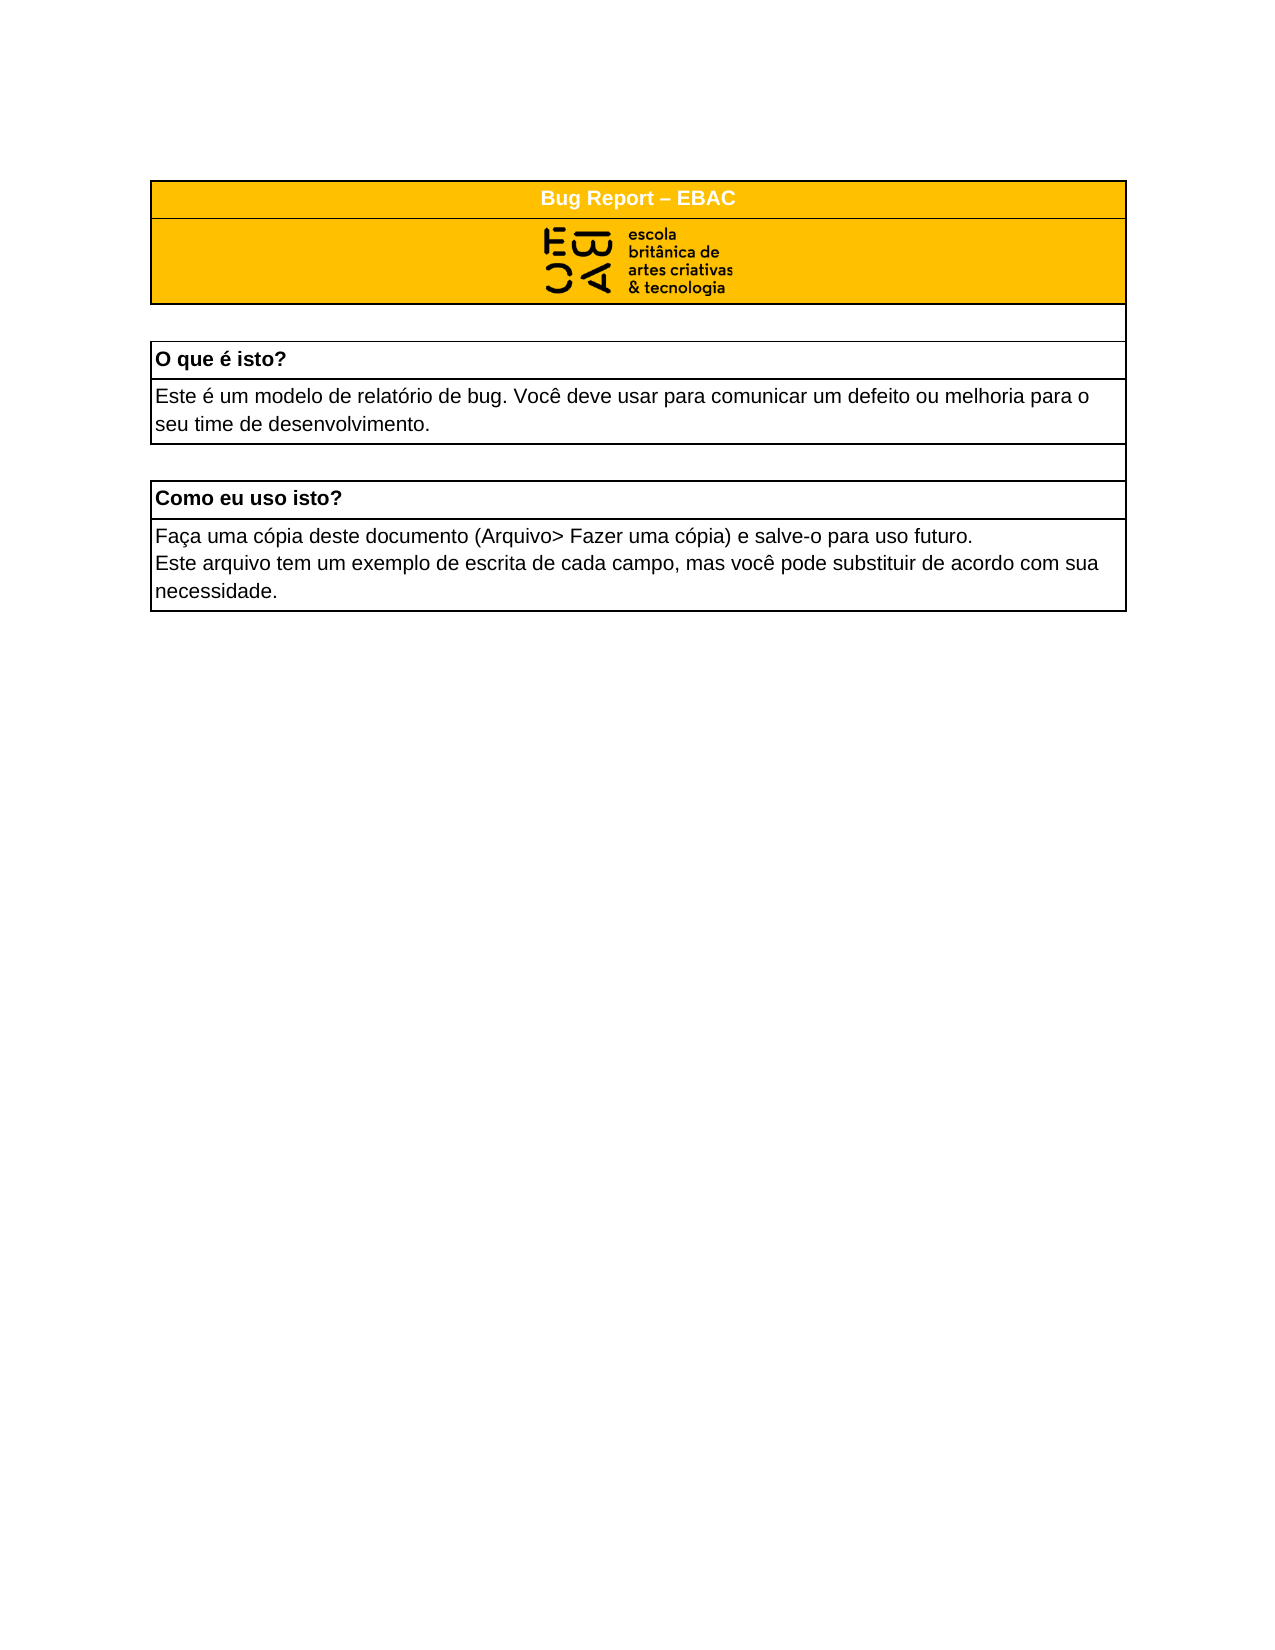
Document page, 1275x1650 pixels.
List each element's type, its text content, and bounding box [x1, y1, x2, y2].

table_header Bug Report – EBAC [152, 182, 1125, 218]
table_cell [152, 219, 1125, 303]
picture [544, 223, 733, 296]
table_cell [151, 445, 1125, 480]
table_cell O que é isto? [152, 342, 1125, 378]
table_cell Como eu uso isto? [152, 482, 1125, 518]
table_cell [151, 305, 1125, 341]
table_cell Este é um modelo de relatório de bug. Você deve usar para comunicar um defeito ou melhoria para o seu time de desenvolvimento. [152, 380, 1125, 443]
table_cell Faça uma cópia deste documento (Arquivo> Fazer uma cópia) e salve-o para uso futuro. Este arquivo tem um exemplo de escrita de cada campo, mas você pode substituir de acordo com sua necessidade. [152, 520, 1125, 610]
